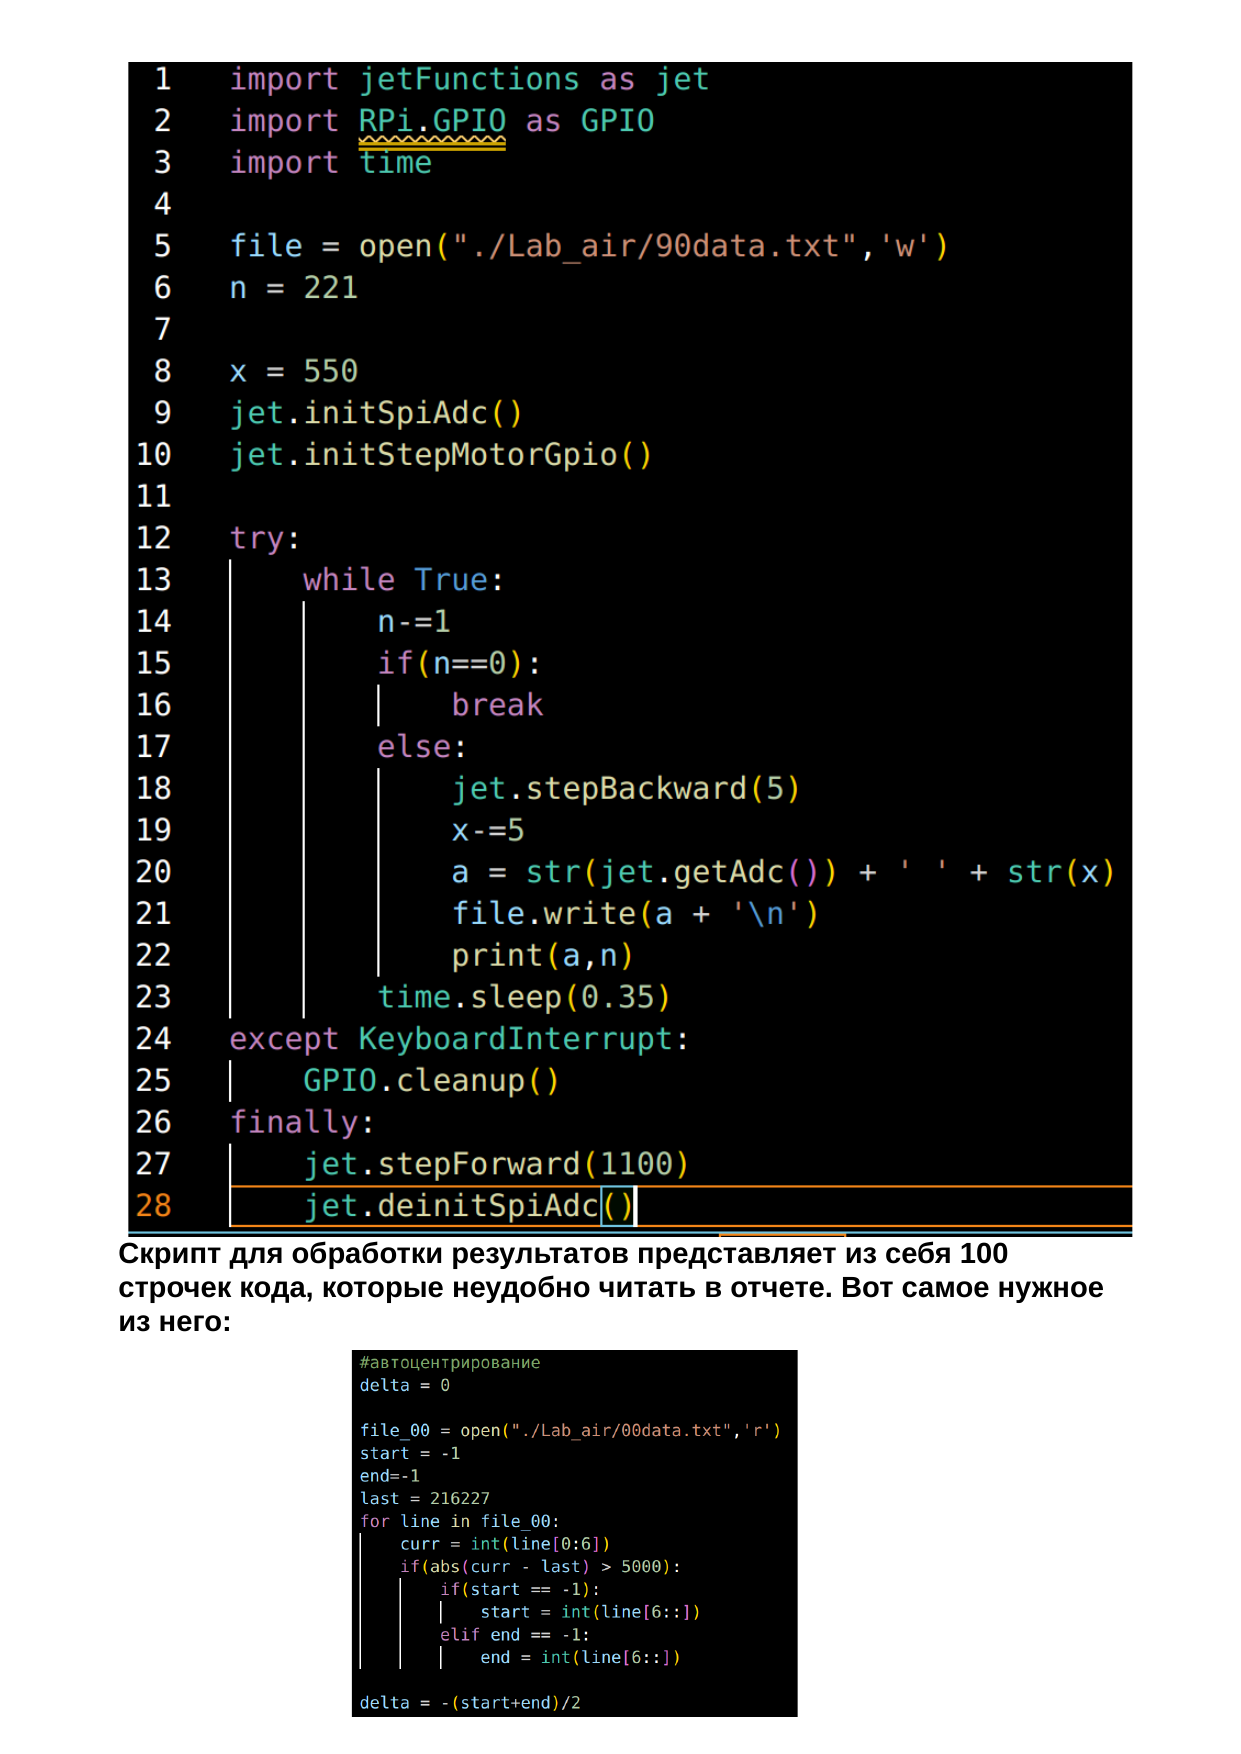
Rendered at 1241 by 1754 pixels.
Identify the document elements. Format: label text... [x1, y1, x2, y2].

picture [128, 62, 1133, 1237]
picture [351, 1350, 798, 1717]
subtitle Скрипт для обработки результатов представляет из себя 100 строчек кода, которые неудобно читать в отчете. Вот самое нужное из него: [118, 118, 1122, 1337]
